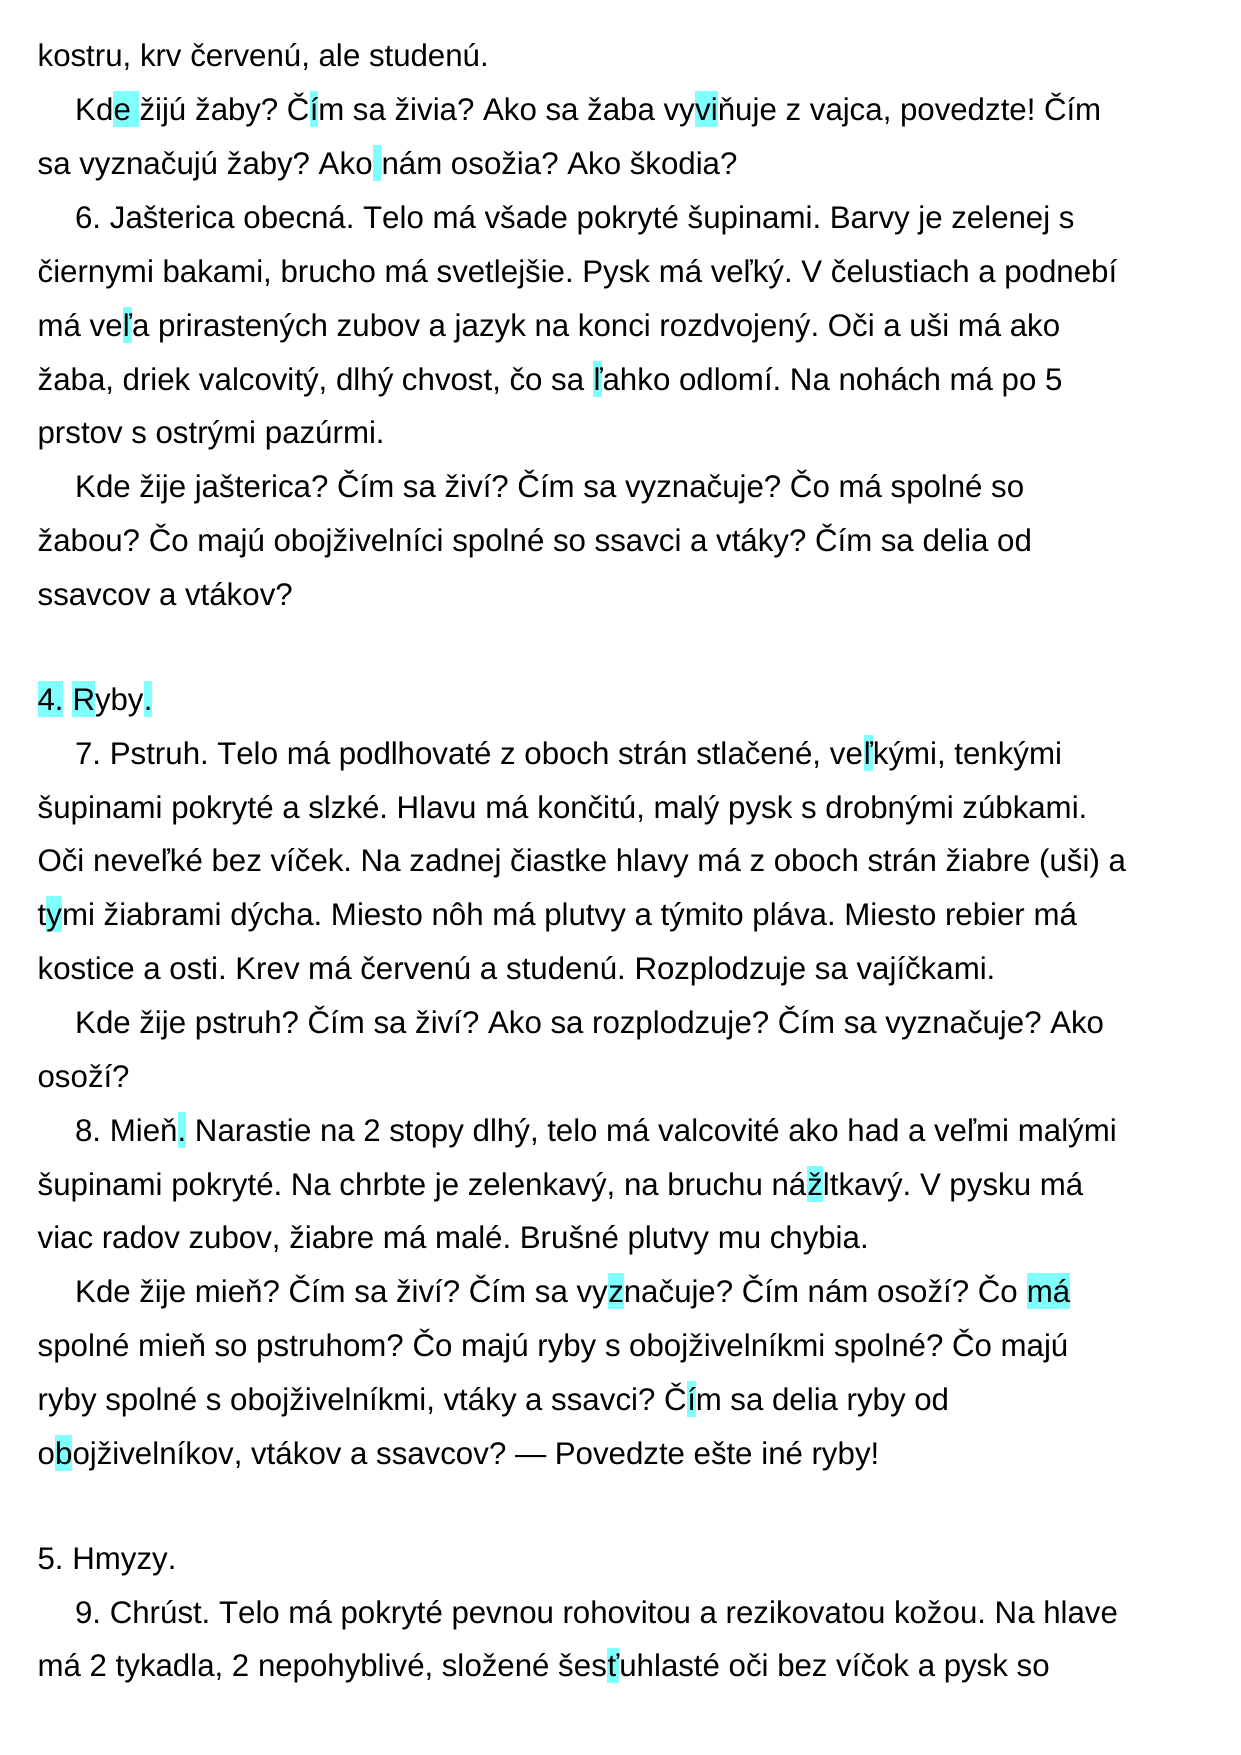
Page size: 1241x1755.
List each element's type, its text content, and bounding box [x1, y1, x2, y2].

text Kde žije pstruh? Čím sa živí? Ako sa rozplodzuje? Čím sa vyznačuje? Ako osoží? [37, 1004, 1130, 1094]
text kostru, krv červenú, ale studenú. [37, 37, 1130, 73]
text Kde žije mieň? Čím sa živí? Čím sa vyznačuje? Čím nám osoží? Čo má spolné mieň so pstruhom? Čo majú ryby s obojživelníkmi spolné? Čo majú ryby spolné s obojživelníkmi, vtáky a ssavci? Čím sa delia ryby od obojživelníkov, vtákov a ssavcov? — Povedzte ešte iné ryby! [37, 1273, 1130, 1471]
subtitle 5. Hmyzy. [37, 1540, 1130, 1576]
text 8. Mieň. Narastie na 2 stopy dlhý, telo má valcovité ako had a veľmi malými šupinami pokryté. Na chrbte je zelenkavý, na bruchu nážltkavý. V pysku má viac radov zubov, žiabre má malé. Brušné plutvy mu chybia. [37, 1112, 1130, 1255]
text Kde žije jašterica? Čím sa živí? Čím sa vyznačuje? Čo má spolné so žabou? Čo majú obojživelníci spolné so ssavci a vtáky? Čím sa delia od ssavcov a vtákov? [37, 468, 1130, 612]
text 7. Pstruh. Telo má podlhovaté z oboch strán stlačené, veľkými, tenkými šupinami pokryté a slzké. Hlavu má končitú, malý pysk s drobnými zúbkami. Oči neveľké bez víček. Na zadnej čiastke hlavy má z oboch strán žiabre (uši) a tymi žiabrami dýcha. Miesto nôh má plutvy a týmito pláva. Miesto rebier má kostice a osti. Krev má červenú a studenú. Rozplodzuje sa vajíčkami. [37, 735, 1130, 986]
subtitle 4. Ryby. [37, 681, 1130, 717]
text 6. Jašterica obecná. Telo má všade pokryté šupinami. Barvy je zelenej s čiernymi bakami, brucho má svetlejšie. Pysk má veľký. V čelustiach a podnebí má veľa prirastených zubov a jazyk na konci rozdvojený. Oči a uši má ako žaba, driek valcovitý, dlhý chvost, čo sa ľahko odlomí. Na nohách má po 5 prstov s ostrými pazúrmi. [37, 199, 1130, 450]
text Kde žijú žaby? Čím sa živia? Ako sa žaba vyviňuje z vajca, povedzte! Čím sa vyznačujú žaby? Ako nám osožia? Ako škodia? [37, 91, 1130, 181]
text 9. Chrúst. Telo má pokryté pevnou rohovitou a rezikovatou kožou. Na hlave má 2 tykadla, 2 nepohyblivé, složené šesťuhlasté oči bez víčok a pysk so [37, 1594, 1130, 1683]
